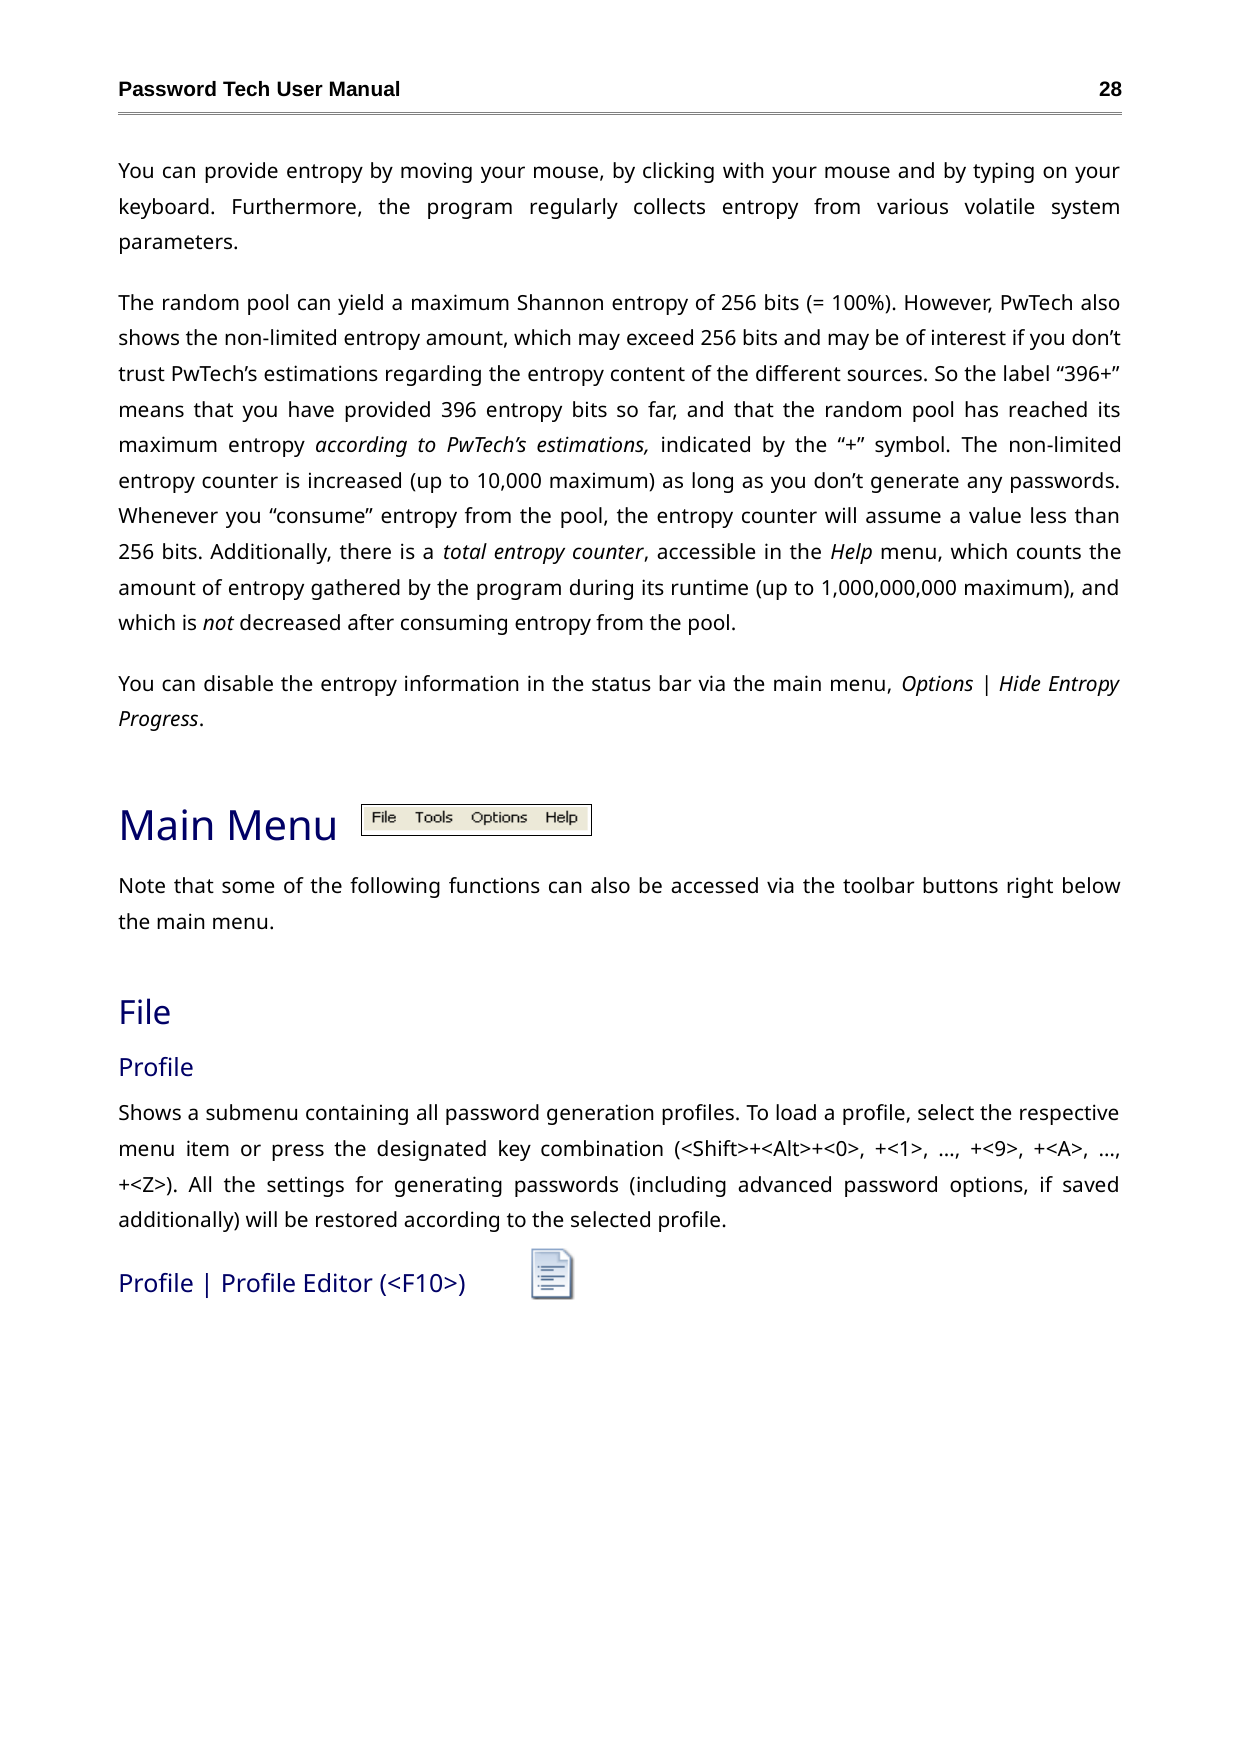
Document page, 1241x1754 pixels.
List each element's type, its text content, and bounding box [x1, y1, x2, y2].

subtitle Profile [118, 1049, 1122, 1083]
text Note that some of the following functions can also be accessed via the toolbar buttons right below the main menu. [118, 871, 1122, 936]
picture [364, 807, 588, 833]
picture [519, 1241, 581, 1306]
text You can disable the entropy information in the status bar via the main menu, Options | Hide Entropy Progress. [118, 669, 1122, 733]
subtitle Profile | Profile Editor (<F10>) [118, 1266, 519, 1299]
subtitle File [118, 989, 1122, 1035]
text The random pool can yield a maximum Shannon entropy of 256 bits (= 100%). However, PwTech also shows the non-limited entropy amount, which may exceed 256 bits and may be of interest if you don’t trust PwTech’s estimations regarding the entropy content of the different sources. So the label “396+” means that you have provided 396 entropy bits so far, and that the random pool has reached its maximum entropy according to PwTech’s estimations, indicated by the “+” symbol. The non-limited entropy counter is increased (up to 10,000 maximum) as long as you don’t generate any passwords. Whenever you “consume” entropy from the pool, the entropy counter will assume a value less than 256 bits. Additionally, there is a total entropy counter, accessible in the Help menu, which counts the amount of entropy gathered by the program during its runtime (up to 1,000,000,000 maximum), and which is not decreased after consuming entropy from the pool. [118, 288, 1122, 637]
subtitle [581, 1266, 1122, 1299]
text You can provide entropy by moving your mouse, by clicking with your mouse and by typing on your keyboard. Furthermore, the program regularly collects entropy from various volatile system parameters. [118, 156, 1122, 256]
subtitle Main Menu [118, 796, 1122, 852]
text Shows a submenu containing all password generation profiles. To load a profile, select the respective menu item or press the designated key combination (<Shift>+<Alt>+<0>, +<1>, …, +<9>, +<A>, …, +<Z>). All the settings for generating passwords (including advanced password options, if saved additionally) will be restored according to the selected profile. [118, 1098, 1122, 1234]
